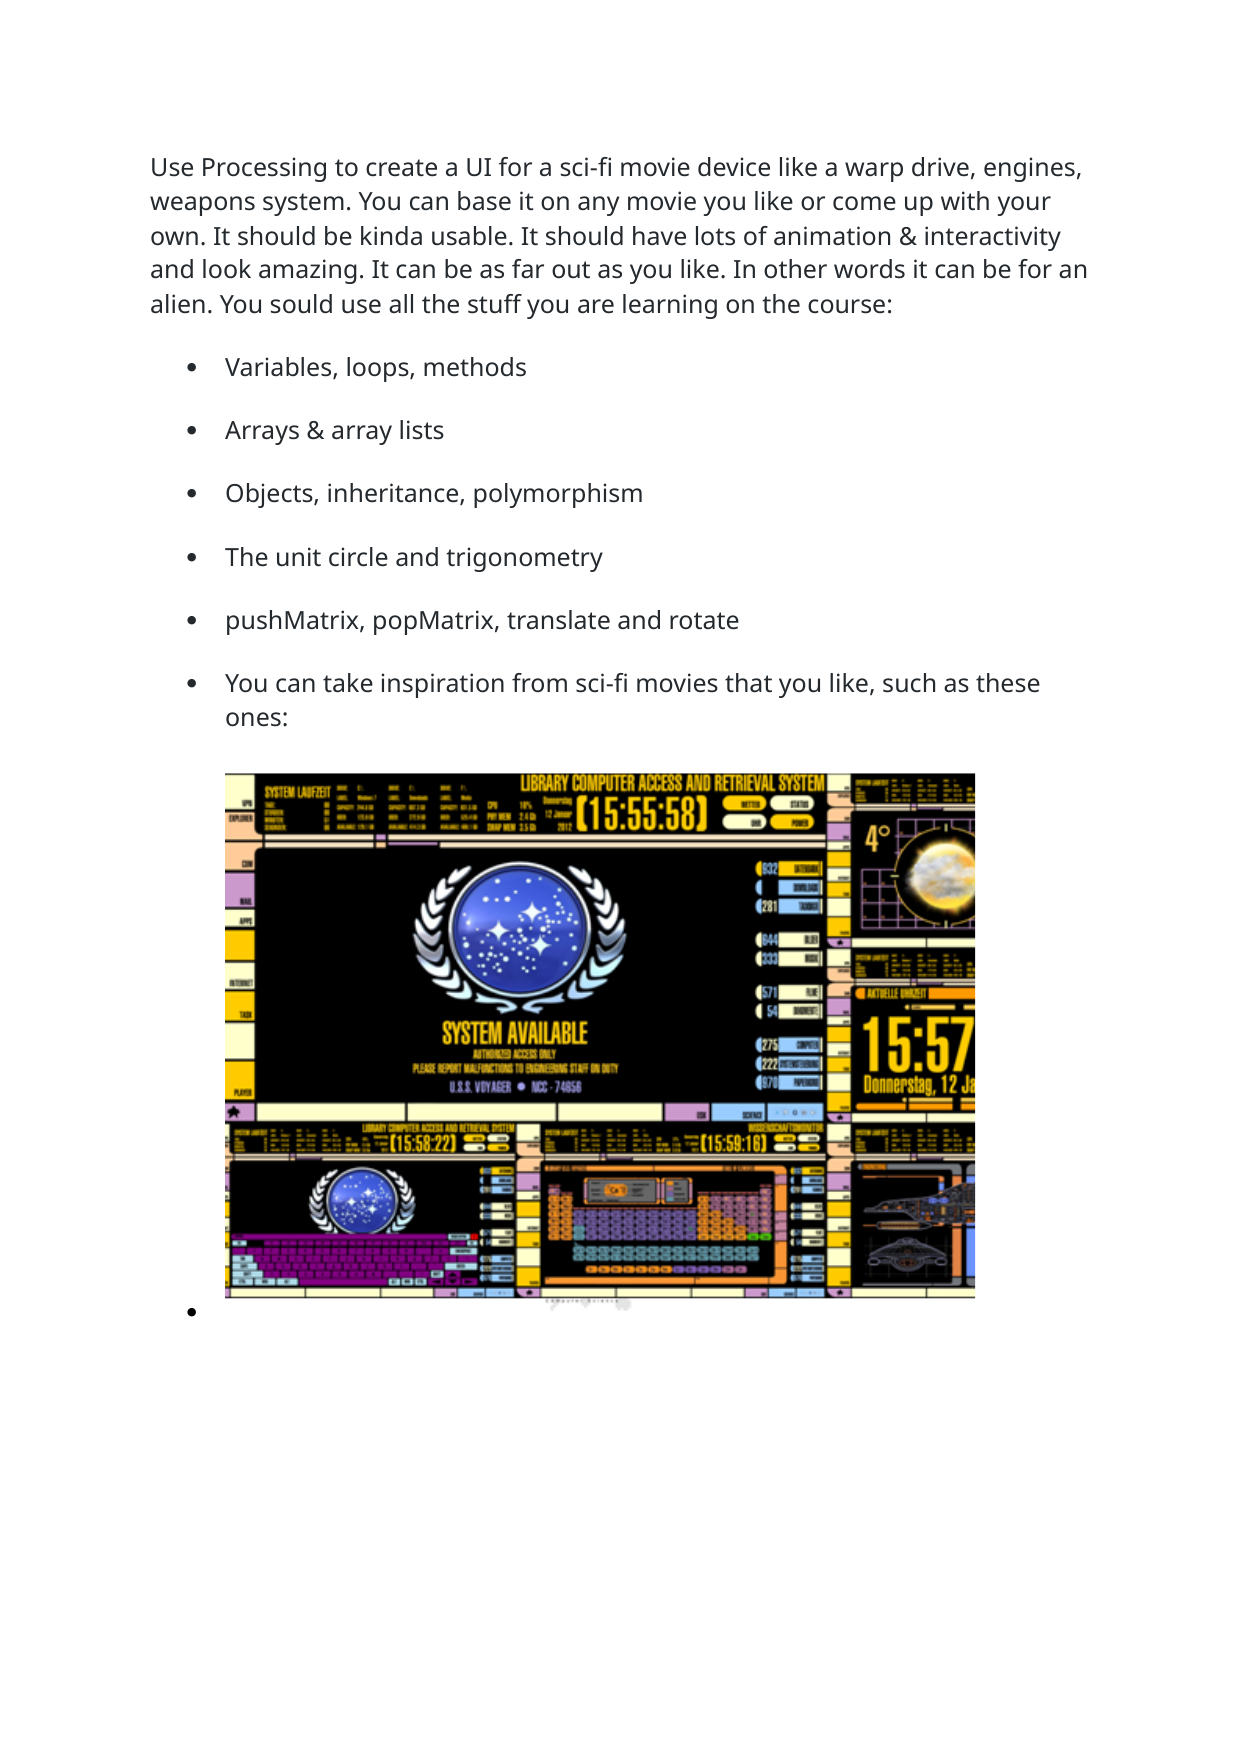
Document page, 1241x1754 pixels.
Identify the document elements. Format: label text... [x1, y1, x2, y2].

list The unit circle and trigonometry [187, 539, 1090, 573]
list You can take inspiration from sci-fi movies that you like, such as these ones: [187, 666, 1090, 734]
picture [225, 758, 976, 1322]
list pushMatrix, popMatrix, translate and rotate [187, 602, 1090, 636]
list Arrays & array lists [187, 413, 1090, 447]
list Variables, loops, methods [187, 349, 1090, 383]
list Objects, inheritance, polymorphism [187, 476, 1090, 510]
text Use Processing to create a UI for a sci-fi movie device like a warp drive, engines, weapons system. You can base it on any movie you like or come up with your own. It should be kinda usable. It should have lots of animation & interactivity and look amazing. It can be as far out as you like. In other words it can be for an alien. You sould use all the stuff you are learning on the course: [150, 150, 1090, 320]
